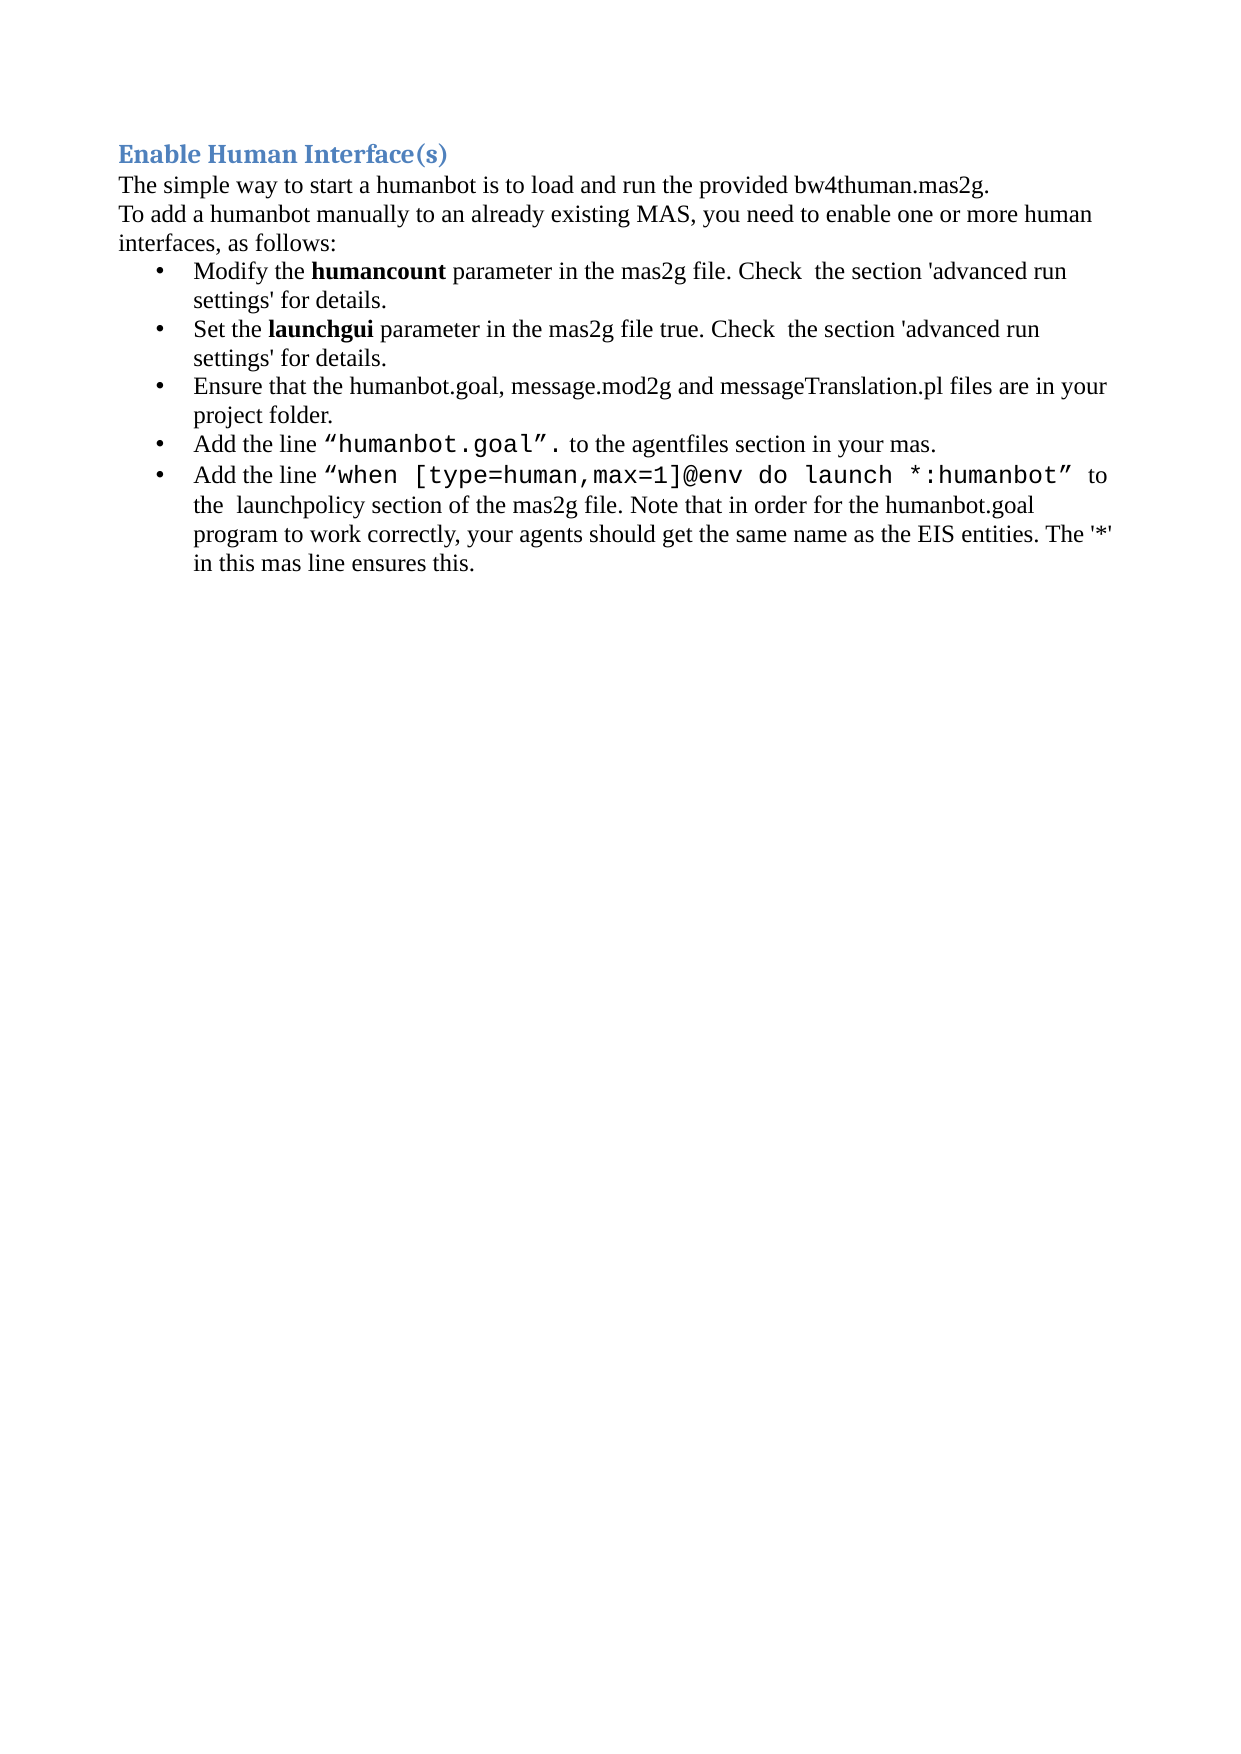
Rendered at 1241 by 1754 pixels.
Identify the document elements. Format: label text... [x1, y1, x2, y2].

list Ensure that the humanbot.goal, message.mod2g and messageTranslation.pl files are in your project folder. [156, 371, 1122, 429]
list Add the line “when [type=human,max=1]@env do launch *:humanbot” to the launchpolicy section of the mas2g file. Note that in order for the humanbot.goal program to work correctly, your agents should get the same name as the EIS entities. The '*' in this mas line ensures this. [156, 460, 1122, 577]
list Set the launchgui parameter in the mas2g file true. Check the section 'advanced run settings' for details. [156, 314, 1122, 371]
subtitle Enable Human Interface(s) [118, 139, 1122, 170]
list Modify the humancount parameter in the mas2g file. Check the section 'advanced run settings' for details. [156, 256, 1122, 314]
text The simple way to start a humanbot is to load and run the provided bw4thuman.mas2g. [118, 170, 1122, 199]
list Add the line “humanbot.goal”. to the agentfiles section in your mas. [156, 429, 1122, 460]
text To add a humanbot manually to an already existing MAS, you need to enable one or more human interfaces, as follows: [118, 199, 1122, 256]
